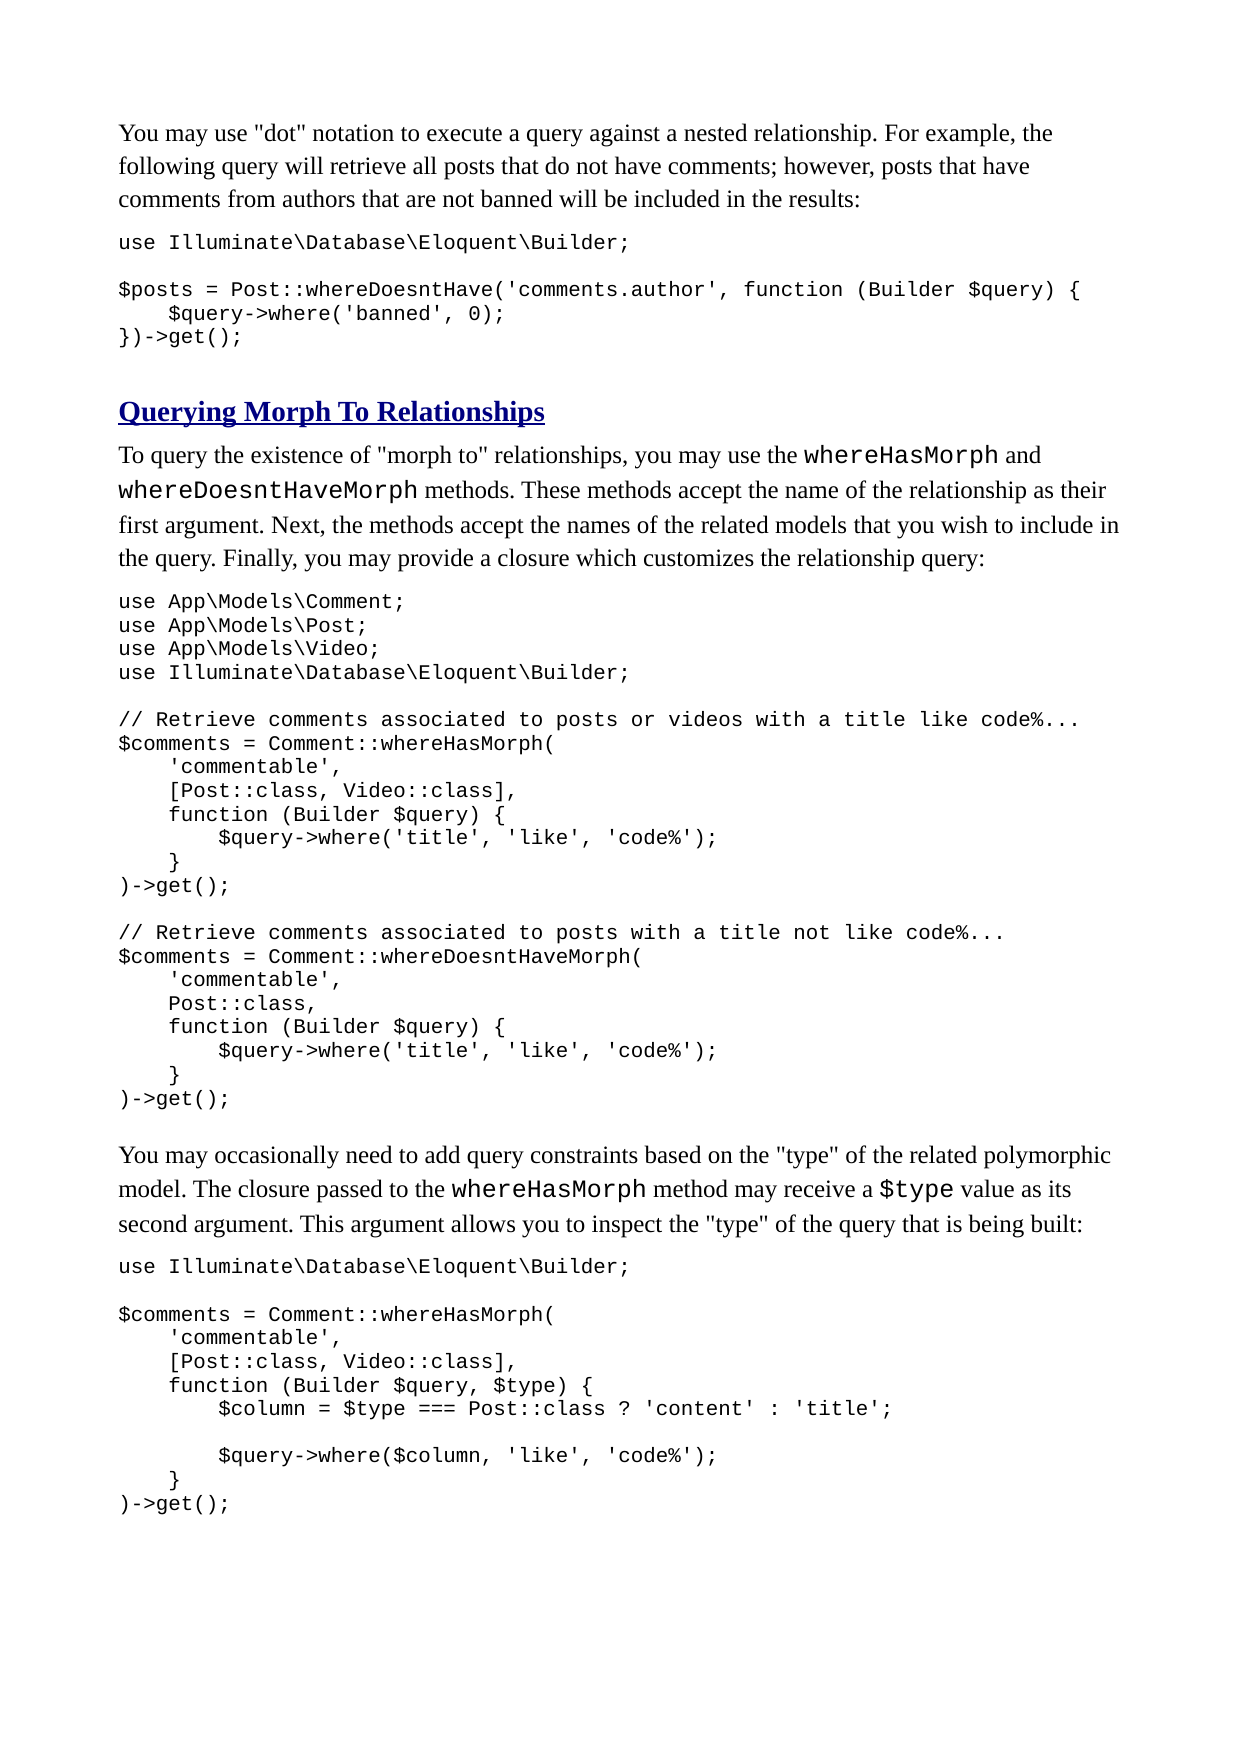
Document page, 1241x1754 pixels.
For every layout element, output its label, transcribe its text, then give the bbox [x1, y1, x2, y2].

text $comments = Comment::whereDoesntHaveMorph( [118, 946, 1122, 969]
text $comments = Comment::whereHasMorph( [118, 733, 1122, 756]
text 'commentable', [118, 969, 1122, 993]
text function (Builder $query) { [118, 1017, 1122, 1040]
text [Post::class, Video::class], [118, 780, 1122, 804]
text use Illuminate\Database\Eloquent\Builder; [118, 662, 1122, 686]
text $query->where('title', 'like', 'code%'); [118, 1040, 1122, 1064]
text $query->where($column, 'like', 'code%'); [118, 1446, 1122, 1469]
text )->get(); [118, 1493, 1122, 1516]
subtitle Querying Morph To Relationships [118, 394, 1122, 428]
text use App\Models\Video; [118, 638, 1122, 662]
text // Retrieve comments associated to posts with a title not like code%... [118, 922, 1122, 946]
text Post::class, [118, 993, 1122, 1017]
text use App\Models\Comment; [118, 591, 1122, 614]
text $query->where('title', 'like', 'code%'); [118, 827, 1122, 851]
text You may use "dot" notation to execute a query against a nested relationship. For example, the following query will retrieve all posts that do not have comments; however, posts that have comments from authors that are not banned will be included in the results: [118, 118, 1122, 213]
text 'commentable', [118, 756, 1122, 780]
text use App\Models\Post; [118, 614, 1122, 638]
text $posts = Post::whereDoesntHave('comments.author', function (Builder $query) { [118, 279, 1122, 303]
text $column = $type === Post::class ? 'content' : 'title'; [118, 1398, 1122, 1422]
text } [118, 1064, 1122, 1087]
text })->get(); [118, 326, 1122, 350]
text 'commentable', [118, 1327, 1122, 1351]
text )->get(); [118, 875, 1122, 898]
text [Post::class, Video::class], [118, 1351, 1122, 1374]
text To query the existence of "morph to" relationships, you may use the whereHasMorph and whereDoesntHaveMorph methods. These methods accept the name of the relationship as their first argument. Next, the methods accept the names of the related models that you wish to include in the query. Finally, you may provide a closure which customizes the relationship query: [118, 440, 1122, 572]
text function (Builder $query, $type) { [118, 1374, 1122, 1398]
text $query->where('banned', 0); [118, 303, 1122, 326]
text You may occasionally need to add query constraints based on the "type" of the related polymorphic model. The closure passed to the whereHasMorph method may receive a $type value as its second argument. This argument allows you to inspect the "type" of the query that is being built: [118, 1141, 1122, 1237]
text function (Builder $query) { [118, 804, 1122, 827]
text } [118, 851, 1122, 875]
text use Illuminate\Database\Eloquent\Builder; [118, 1256, 1122, 1280]
text )->get(); [118, 1087, 1122, 1111]
text } [118, 1469, 1122, 1493]
text // Retrieve comments associated to posts or videos with a title like code%... [118, 709, 1122, 733]
text use Illuminate\Database\Eloquent\Builder; [118, 232, 1122, 255]
text $comments = Comment::whereHasMorph( [118, 1304, 1122, 1327]
